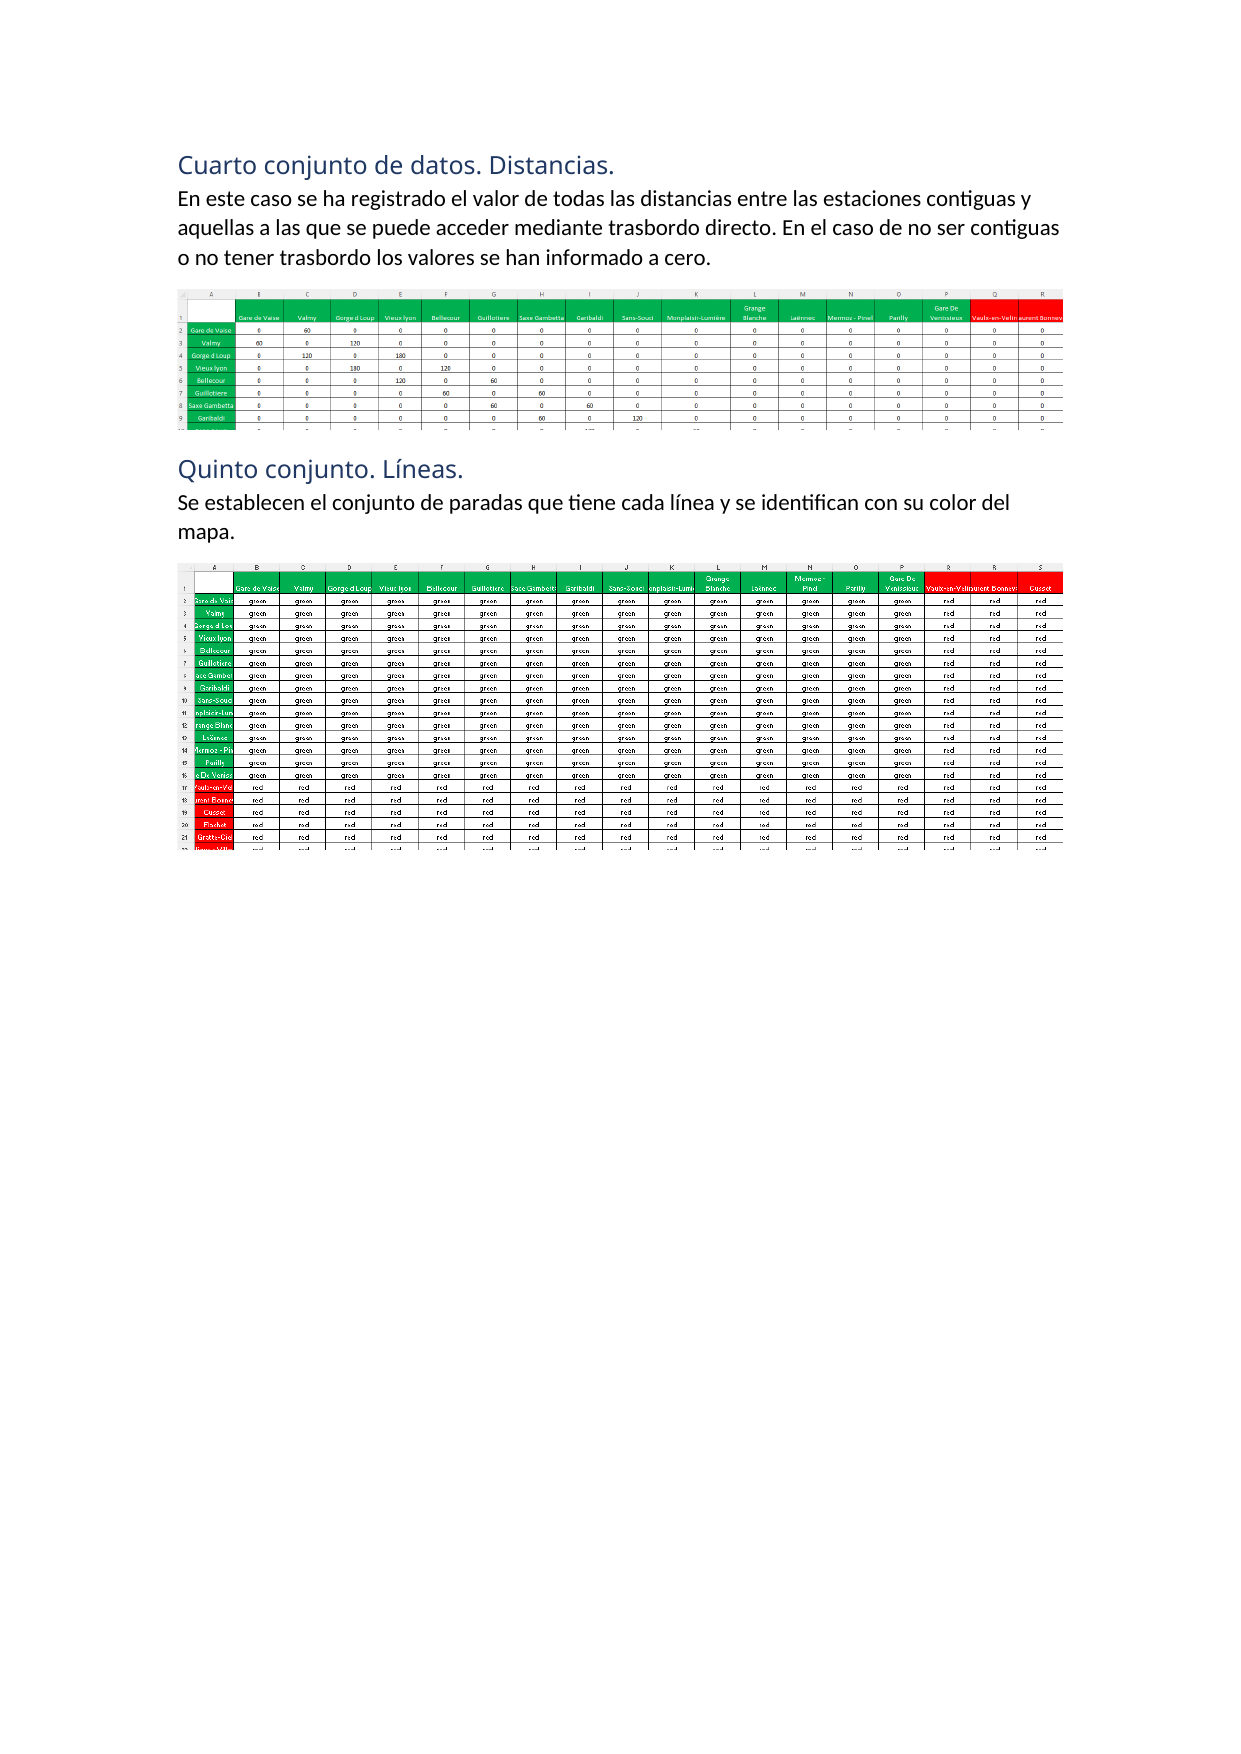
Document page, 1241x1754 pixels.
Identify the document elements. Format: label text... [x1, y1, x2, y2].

subtitle Cuarto conjunto de datos. Distancias. [177, 148, 1063, 182]
subtitle Quinto conjunto. Líneas. [177, 452, 1063, 486]
text En este caso se ha registrado el valor de todas las distancias entre las estaciones contiguas y aquellas a las que se puede acceder mediante trasbordo directo. En el caso de no ser contiguas o no tener trasbordo los valores se han informado a cero. [177, 184, 1063, 271]
text Se establecen el conjunto de paradas que tiene cada línea y se identifican con su color del mapa. [177, 488, 1063, 546]
